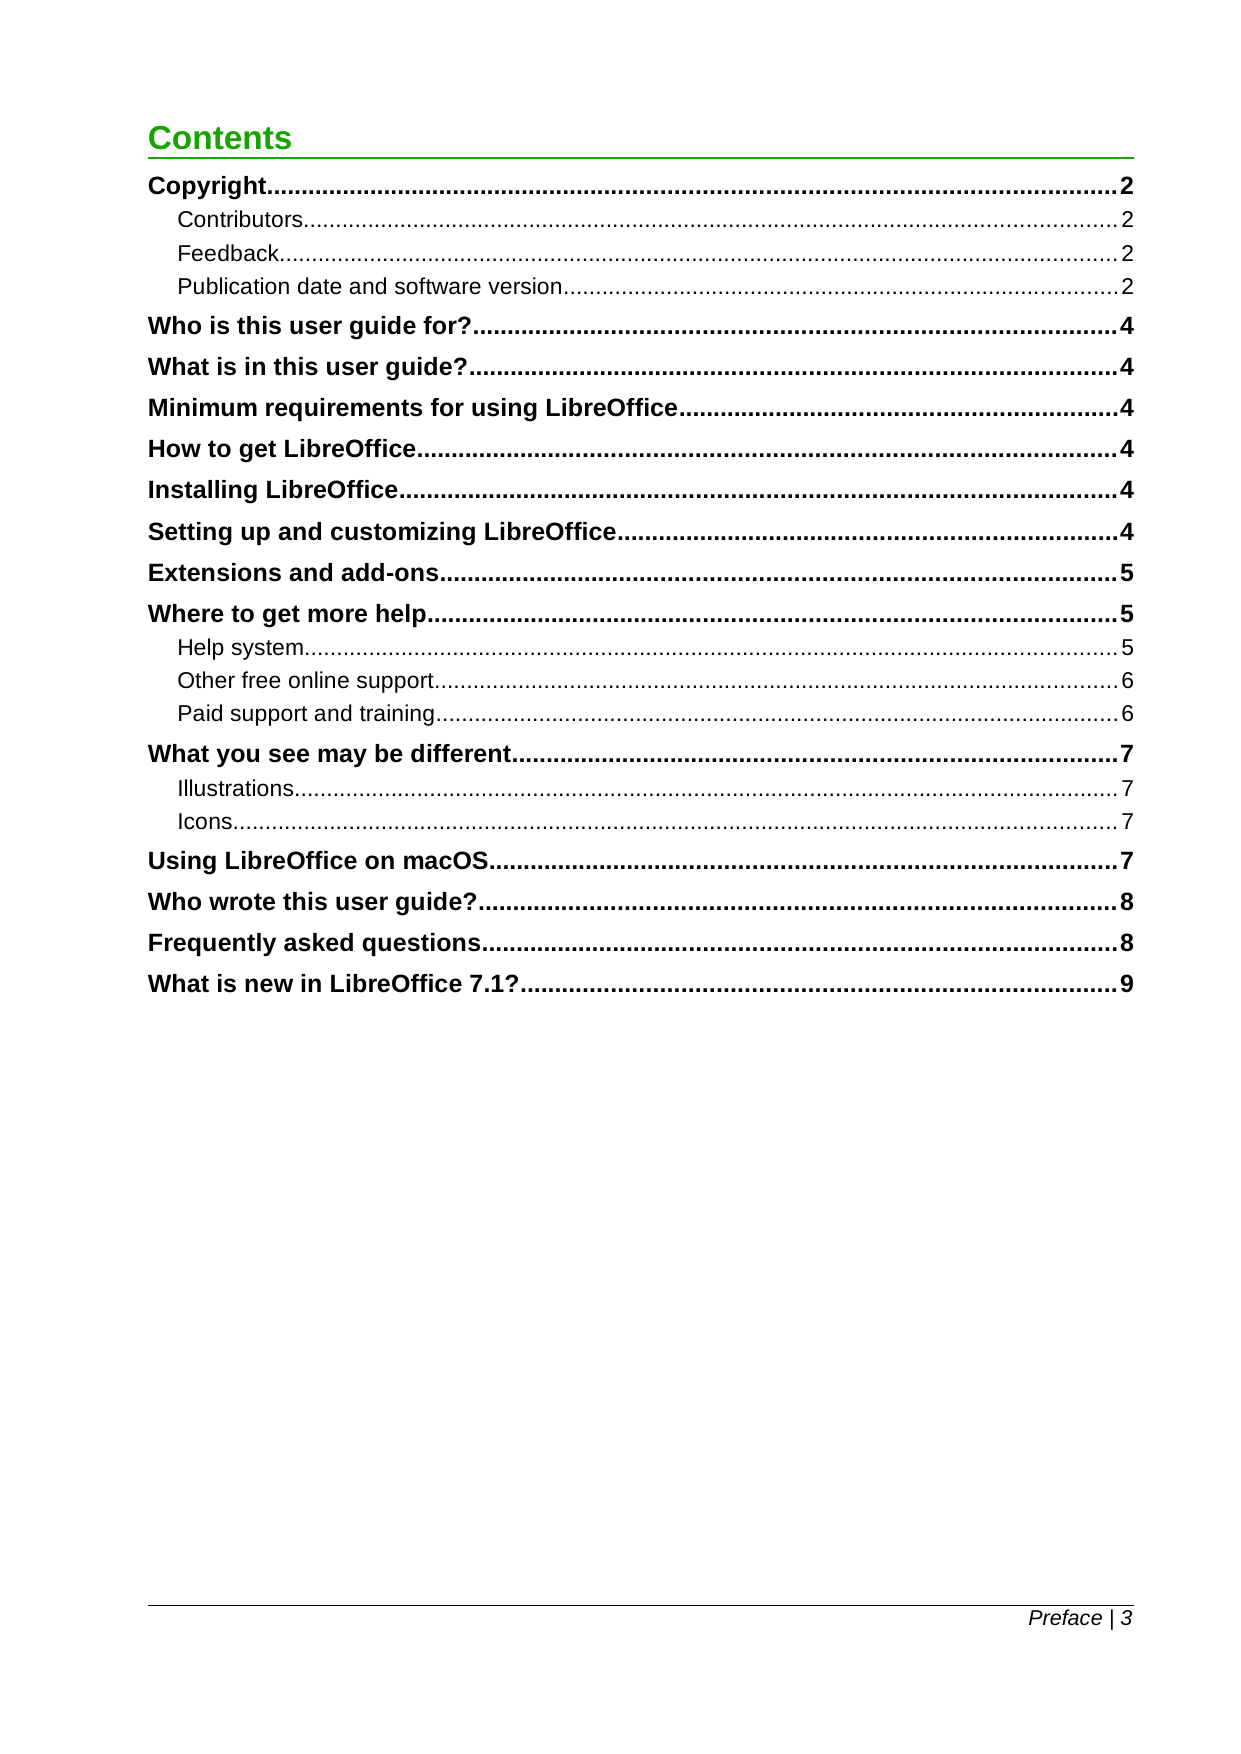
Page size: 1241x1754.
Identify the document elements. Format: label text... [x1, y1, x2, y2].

text How to get LibreOffice 4 [148, 434, 1134, 463]
subtitle Contents [148, 118, 1134, 157]
text Who is this user guide for? 4 [148, 311, 1134, 340]
text Copyright 2 [148, 171, 1134, 200]
text Extensions and add-ons 5 [148, 557, 1134, 586]
text What you see may be different 7 [148, 739, 1134, 768]
text Other free online support 6 [177, 667, 1134, 694]
text Minimum requirements for using LibreOffice 4 [148, 393, 1134, 422]
text Paid support and training 6 [177, 700, 1134, 727]
text Setting up and customizing LibreOffice 4 [148, 516, 1134, 545]
text Icons 7 [177, 807, 1134, 834]
text Feedback 2 [177, 239, 1134, 266]
text Frequently asked questions 8 [148, 928, 1134, 957]
text Illustrations 7 [177, 774, 1134, 801]
text Help system 5 [177, 633, 1134, 661]
text Publication date and software version 2 [177, 272, 1134, 299]
text Who wrote this user guide? 8 [148, 887, 1134, 916]
text Where to get more help 5 [148, 598, 1134, 627]
text What is new in LibreOffice 7.1? 9 [148, 969, 1134, 998]
text Using LibreOffice on macOS 7 [148, 846, 1134, 875]
text Installing LibreOffice 4 [148, 475, 1134, 504]
text Contributors 2 [177, 206, 1134, 233]
text What is in this user guide? 4 [148, 352, 1134, 381]
